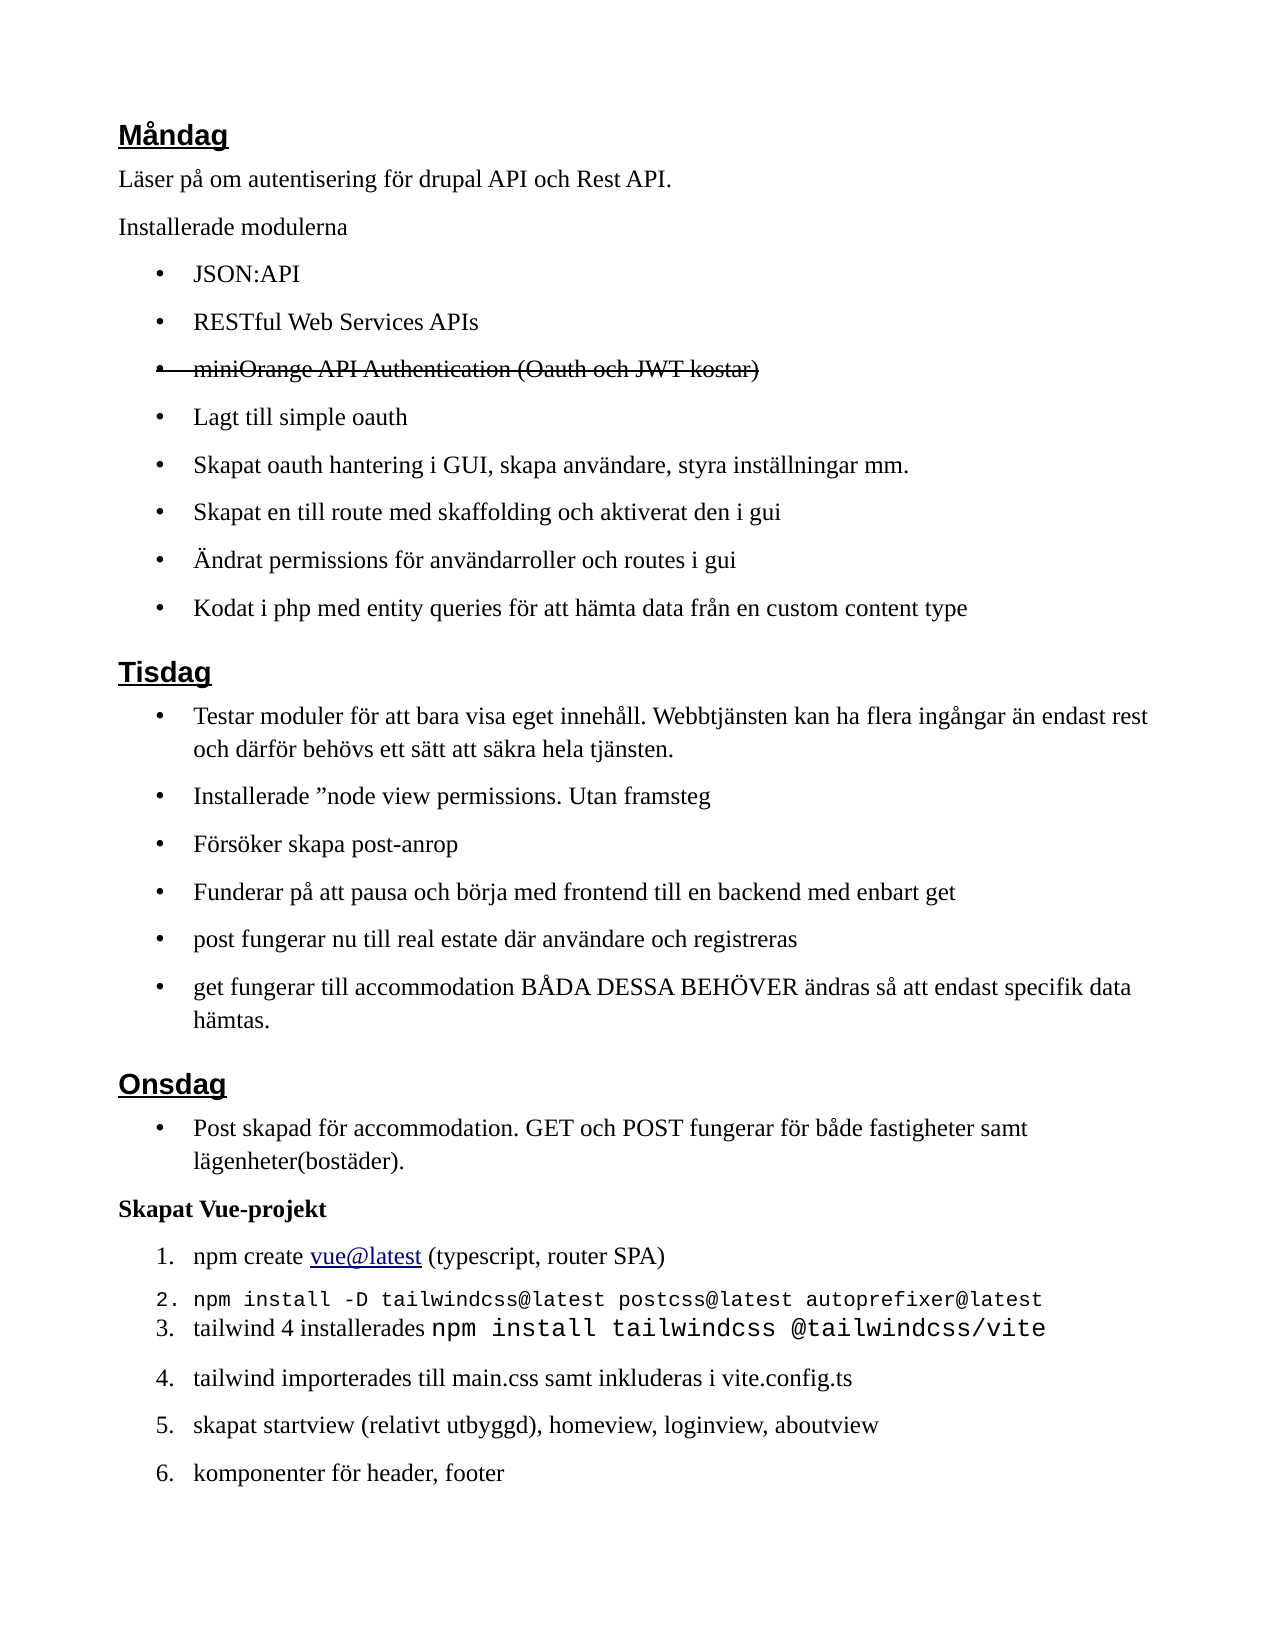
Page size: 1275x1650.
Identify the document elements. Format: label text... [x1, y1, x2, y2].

list tailwind importerades till main.css samt inkluderas i vite.config.ts [156, 1363, 1157, 1391]
list post fungerar nu till real estate där användare och registreras [156, 924, 1157, 953]
list npm create vue@latest (typescript, router SPA) [156, 1241, 1157, 1270]
text Skapat Vue-projekt [118, 1194, 1157, 1222]
list JSON:API [156, 259, 1157, 288]
list Skapat oauth hantering i GUI, skapa användare, styra inställningar mm. [156, 450, 1157, 478]
list get fungerar till accommodation BÅDA DESSA BEHÖVER ändras så att endast specifik data hämtas. [156, 972, 1157, 1034]
list komponenter för header, footer [156, 1458, 1157, 1487]
list Funderar på att pausa och börja med frontend till en backend med enbart get [156, 877, 1157, 905]
list Försöker skapa post-anrop [156, 829, 1157, 858]
list Lagt till simple oauth [156, 402, 1157, 431]
list Post skapad för accommodation. GET och POST fungerar för både fastigheter samt lägenheter(bostäder). [156, 1113, 1157, 1175]
text Installerade modulerna [118, 212, 1157, 241]
subtitle Tisdag [118, 655, 1157, 688]
list tailwind 4 installerades npm install tailwindcss @tailwindcss/vite [156, 1313, 1157, 1343]
text Läser på om autentisering för drupal API och Rest API. [118, 164, 1157, 193]
list npm install -D tailwindcss@latest postcss@latest autoprefixer@latest [156, 1289, 1157, 1313]
list Ändrat permissions för användarroller och routes i gui [156, 545, 1157, 574]
subtitle Måndag [118, 118, 1157, 152]
list skapat startview (relativt utbyggd), homeview, loginview, aboutview [156, 1410, 1157, 1439]
list RESTful Web Services APIs [156, 307, 1157, 336]
list Kodat i php med entity queries för att hämta data från en custom content type [156, 593, 1157, 621]
list Installerade ”node view permissions. Utan framsteg [156, 781, 1157, 810]
subtitle Onsdag [118, 1067, 1157, 1101]
list Testar moduler för att bara visa eget innehåll. Webbtjänsten kan ha flera ingångar än endast rest och därför behövs ett sätt att säkra hela tjänsten. [156, 701, 1157, 763]
list miniOrange API Authentication (Oauth och JWT kostar) [156, 354, 1157, 383]
list Skapat en till route med skaffolding och aktiverat den i gui [156, 497, 1157, 526]
